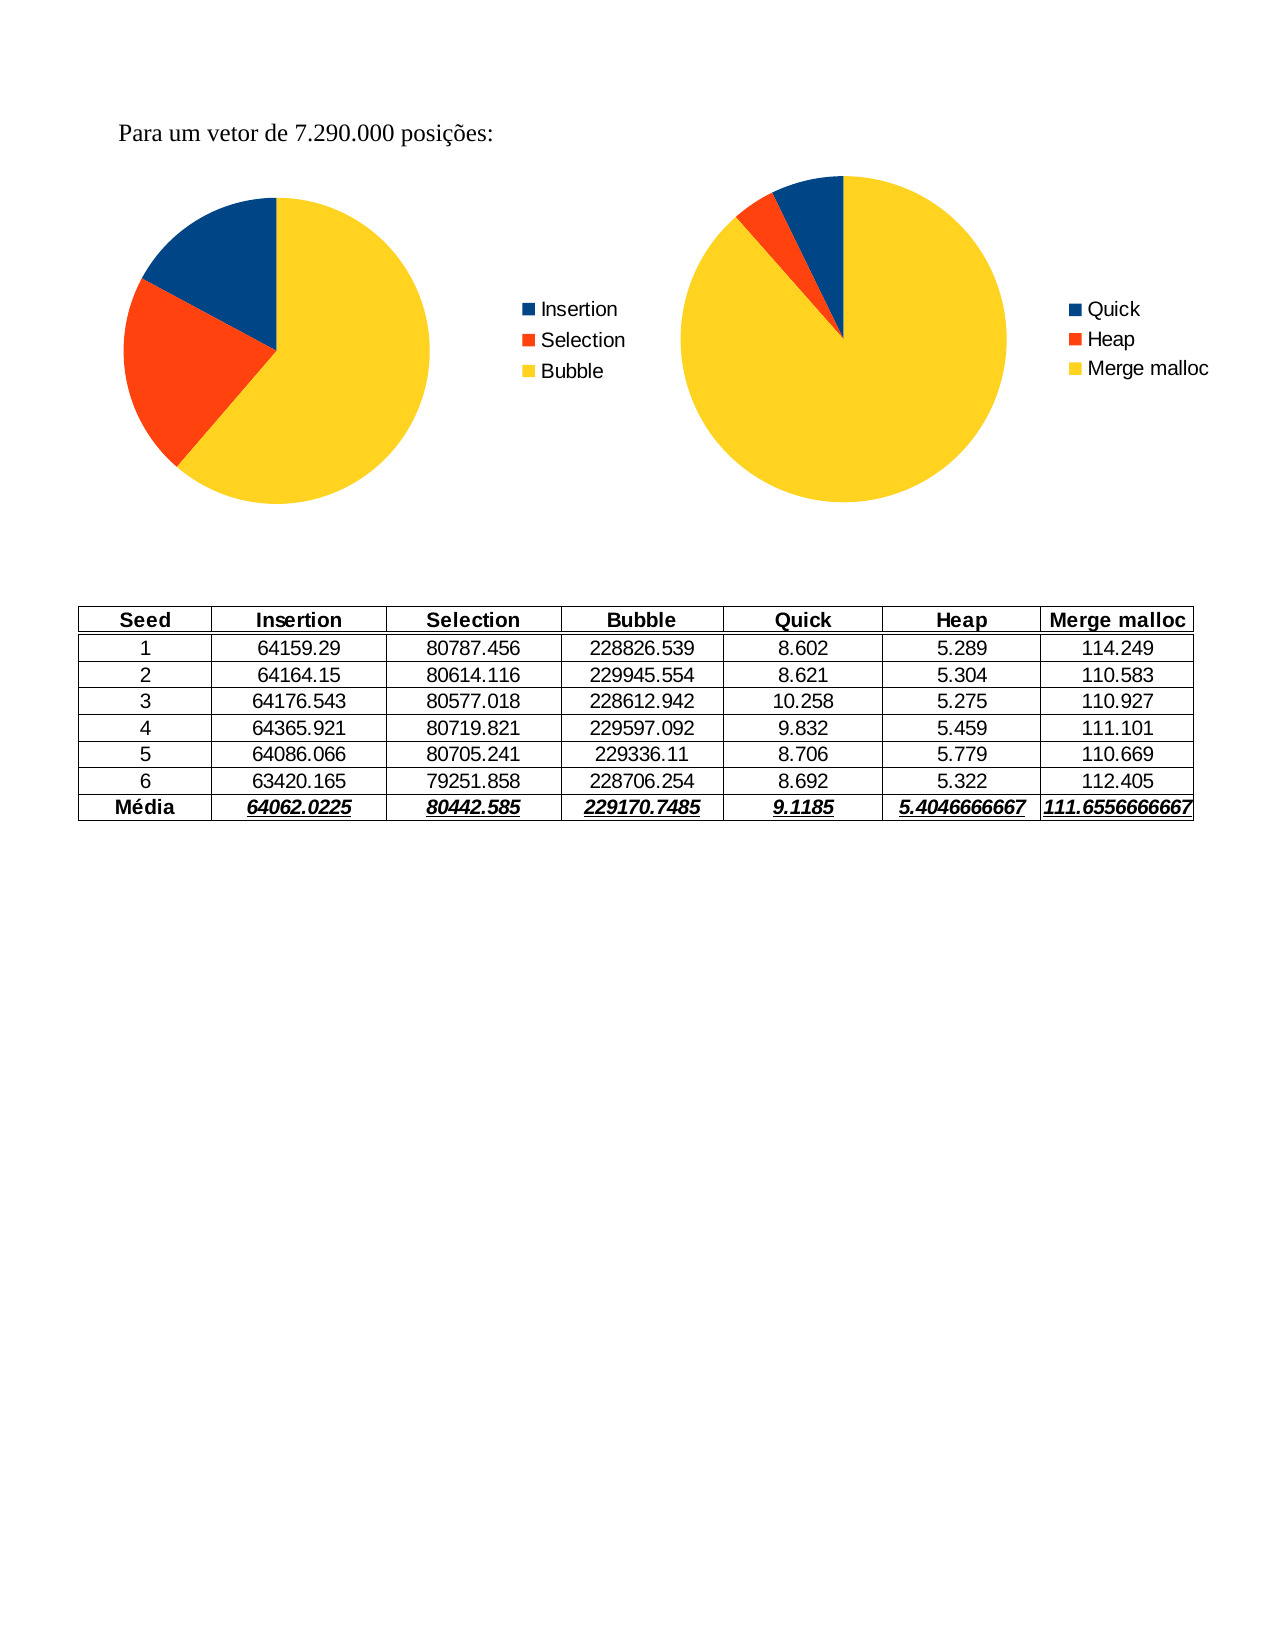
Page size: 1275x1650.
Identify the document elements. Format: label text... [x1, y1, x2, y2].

text Para um vetor de 7.290.000 posições: [118, 118, 1157, 147]
